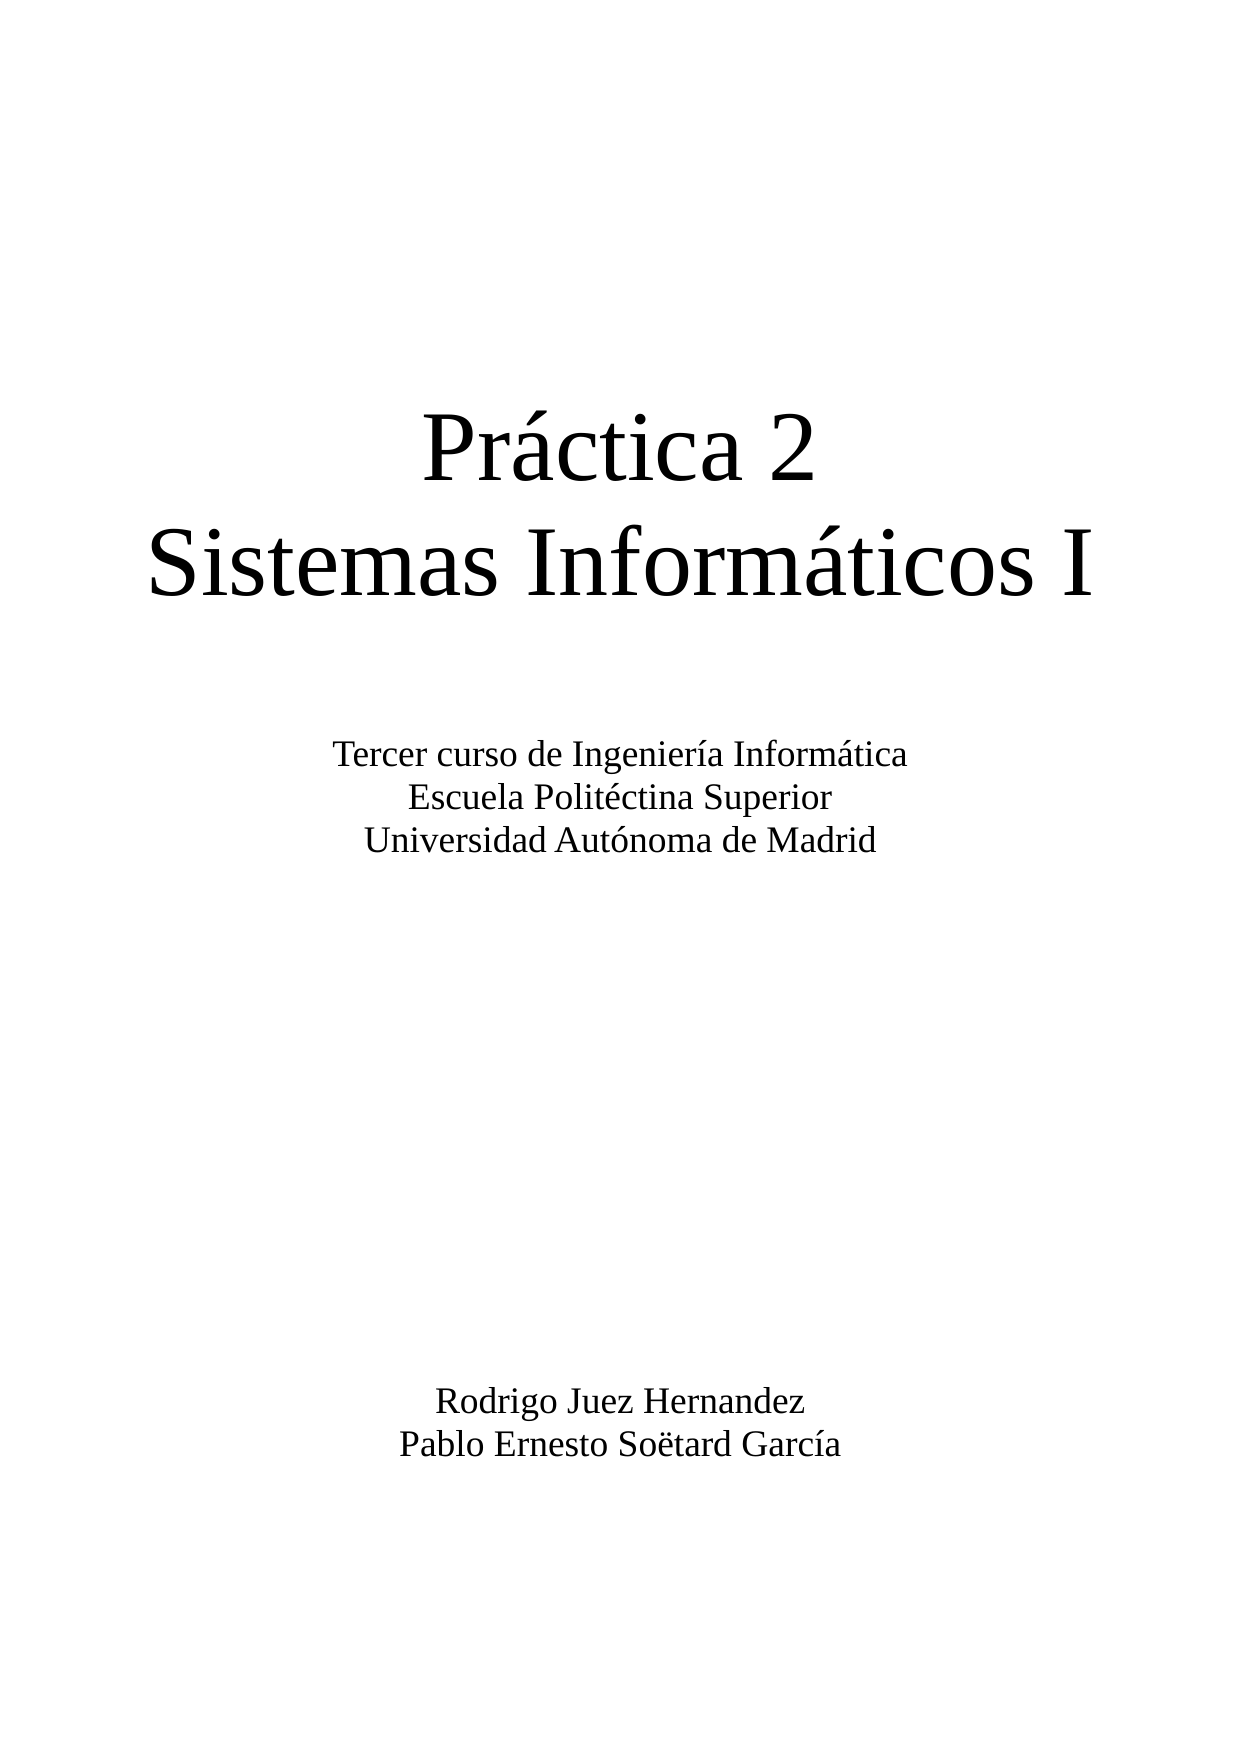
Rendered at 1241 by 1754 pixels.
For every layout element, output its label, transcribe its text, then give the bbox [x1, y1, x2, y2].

text Práctica 2 [118, 386, 1122, 501]
text Tercer curso de Ingeniería Informática [118, 731, 1122, 774]
text Escuela Politéctina Superior [118, 774, 1122, 818]
text Universidad Autónoma de Madrid [118, 818, 1122, 861]
text Rodrigo Juez Hernandez [118, 1378, 1122, 1421]
text Sistemas Informáticos I [118, 501, 1122, 616]
text Pablo Ernesto Soëtard García [118, 1421, 1122, 1464]
